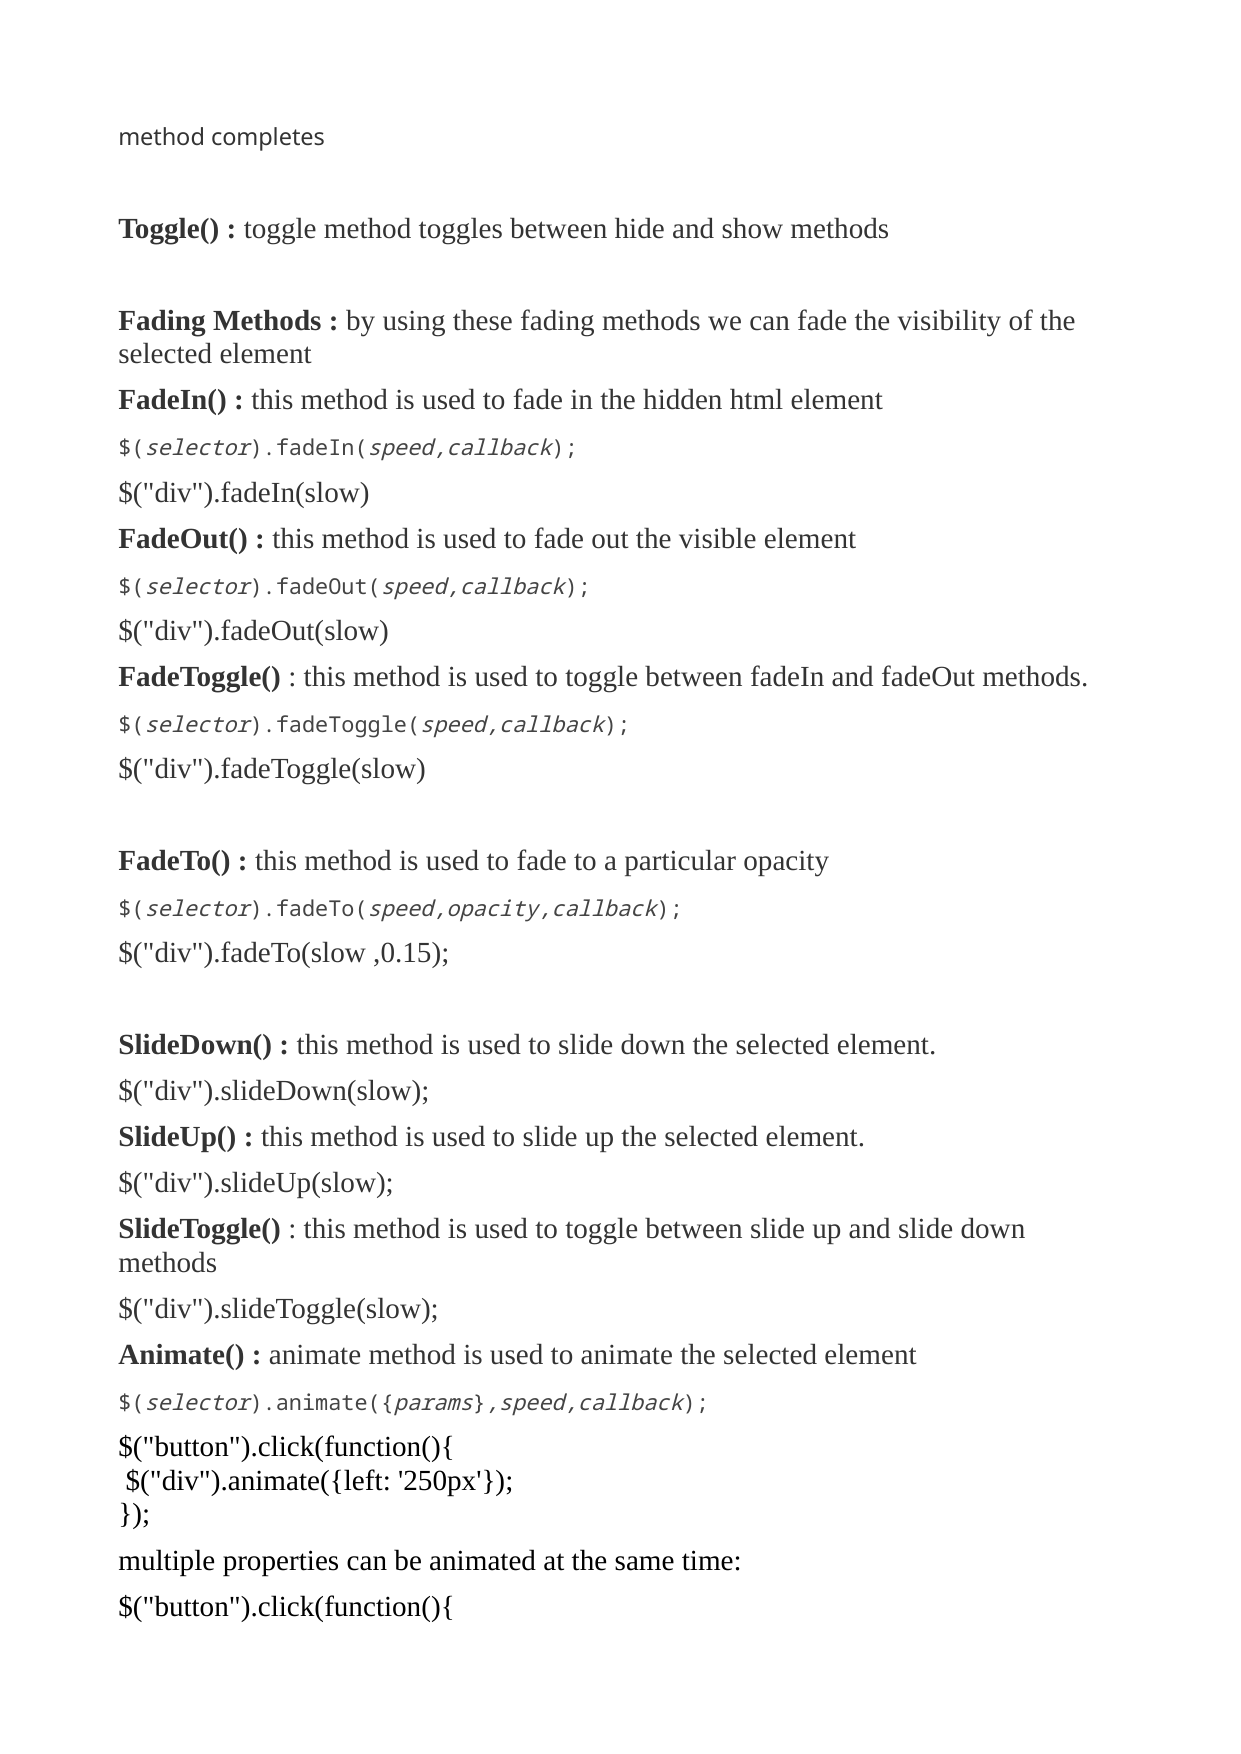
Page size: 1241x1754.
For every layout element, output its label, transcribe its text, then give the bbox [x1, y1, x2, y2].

text $("div").fadeIn(slow) [118, 475, 1122, 508]
text $(selector).fadeOut(speed,callback); [118, 567, 1122, 600]
text $(selector).fadeTo(speed,opacity,callback); [118, 889, 1122, 923]
text Fading Methods : by using these fading methods we can fade the visibility of the selected element [118, 303, 1122, 370]
text $("button").click(function(){ [118, 1589, 1122, 1622]
text $("div").slideUp(slow); [118, 1166, 1122, 1199]
text SlideDown() : this method is used to slide down the selected element. [118, 1027, 1122, 1061]
text method completes [118, 118, 1122, 152]
text multiple properties can be animated at the same time: [118, 1543, 1122, 1576]
text FadeIn() : this method is used to fade in the hidden html element [118, 382, 1122, 416]
text FadeOut() : this method is used to fade out the visible element [118, 521, 1122, 554]
text $("div").fadeOut(slow) [118, 613, 1122, 646]
text $(selector).fadeToggle(speed,callback); [118, 705, 1122, 739]
text $(selector).fadeIn(speed,callback); [118, 428, 1122, 462]
text $("div").fadeToggle(slow) [118, 751, 1122, 785]
text $("button").click(function(){ $("div").animate({left: '250px'}); }); [118, 1429, 1122, 1530]
text Animate() : animate method is used to animate the selected element [118, 1337, 1122, 1371]
text FadeTo() : this method is used to fade to a particular opacity [118, 843, 1122, 877]
text $("div").slideDown(slow); [118, 1073, 1122, 1107]
text FadeToggle() : this method is used to toggle between fadeIn and fadeOut methods. [118, 659, 1122, 692]
text SlideUp() : this method is used to slide up the selected element. [118, 1119, 1122, 1153]
text $("div").slideToggle(slow); [118, 1291, 1122, 1325]
text $("div").fadeTo(slow ,0.15); [118, 935, 1122, 969]
text SlideToggle() : this method is used to toggle between slide up and slide down methods [118, 1212, 1122, 1279]
text Toggle() : toggle method toggles between hide and show methods [118, 211, 1122, 244]
text $(selector).animate({params},speed,callback); [118, 1383, 1122, 1417]
